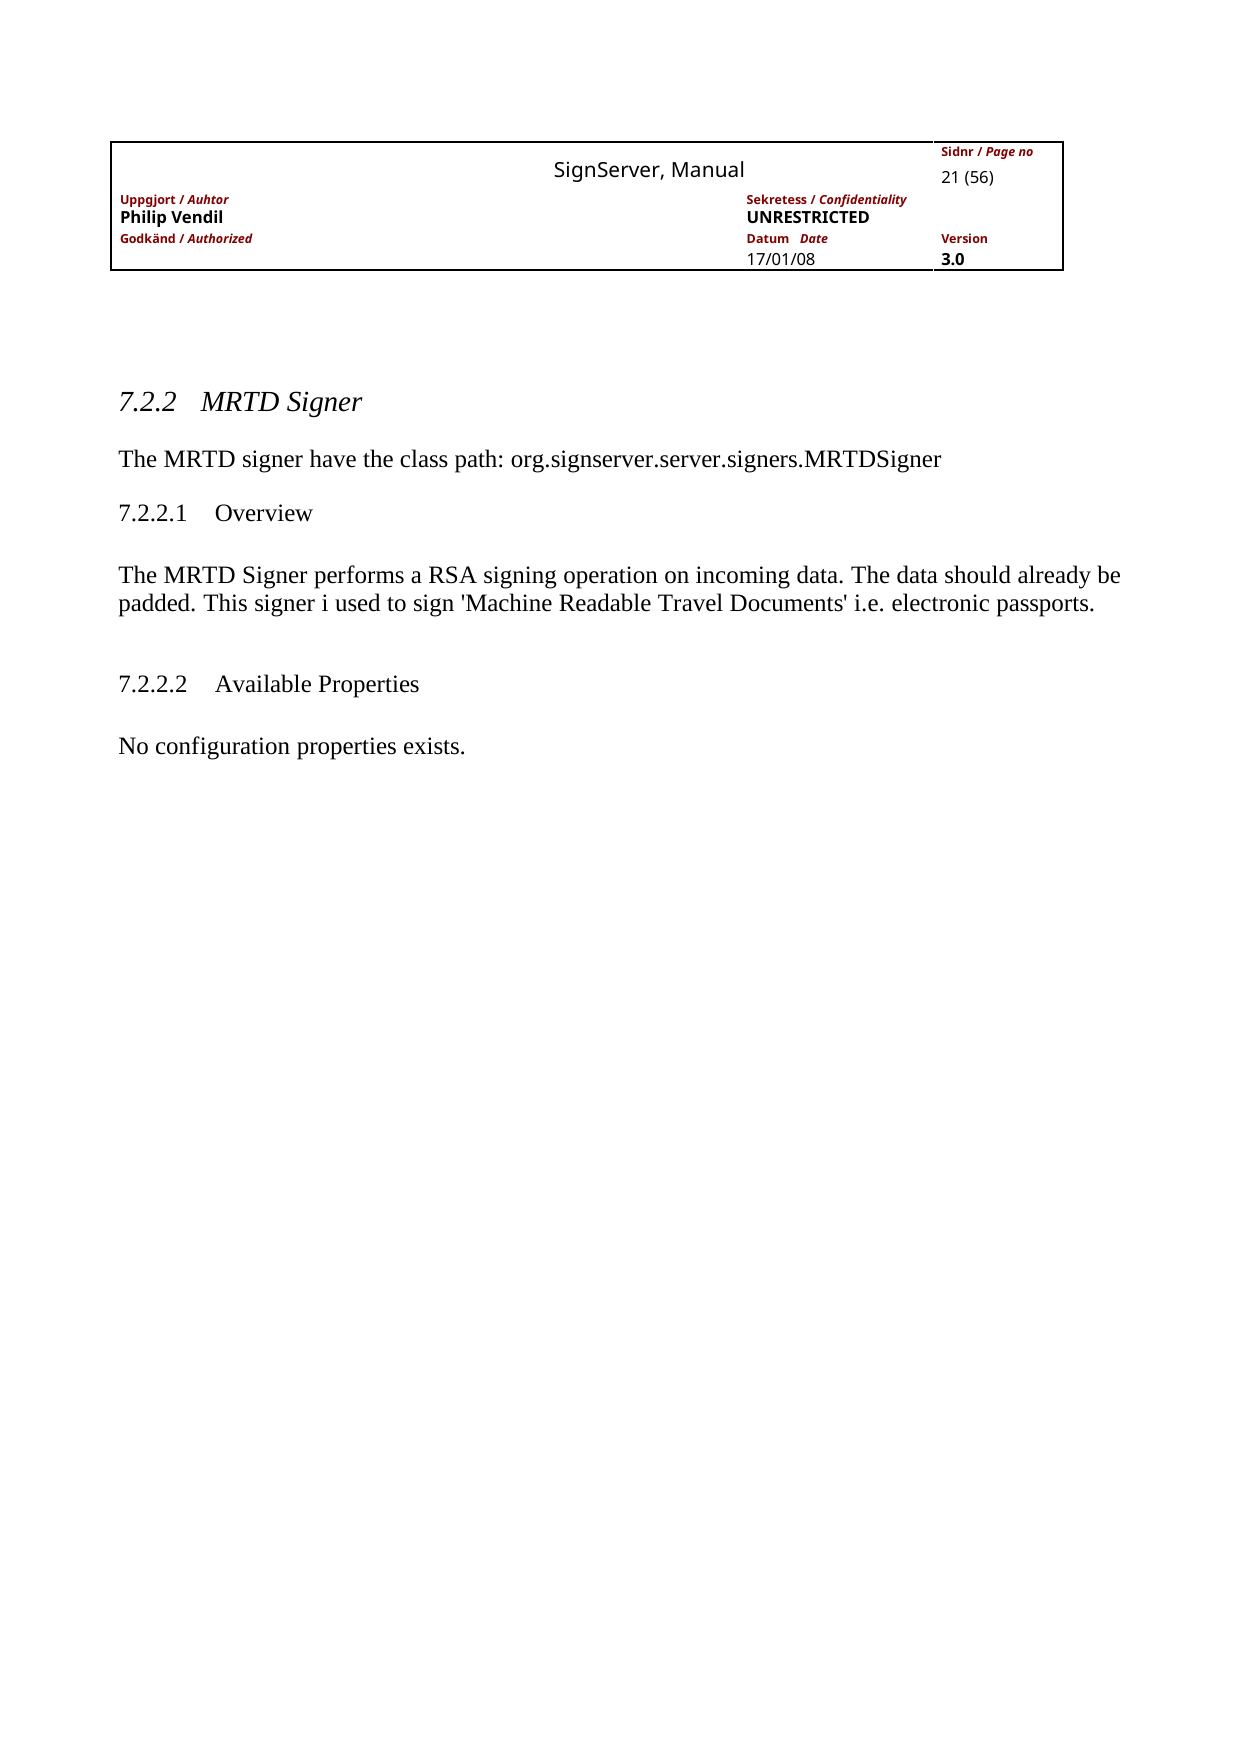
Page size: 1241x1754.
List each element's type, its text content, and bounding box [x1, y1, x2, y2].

text The MRTD Signer performs a RSA signing operation on incoming data. The data should already be padded. This signer i used to sign 'Machine Readable Travel Documents' i.e. electronic passports. [118, 561, 1122, 617]
subtitle Available Properties [118, 670, 1122, 698]
text No configuration properties exists. [118, 732, 1122, 760]
text The MRTD signer have the class path: org.signserver.server.signers.MRTDSigner [118, 445, 1122, 473]
subtitle Overview [118, 498, 1122, 526]
subtitle MRTD Signer [118, 385, 1122, 417]
